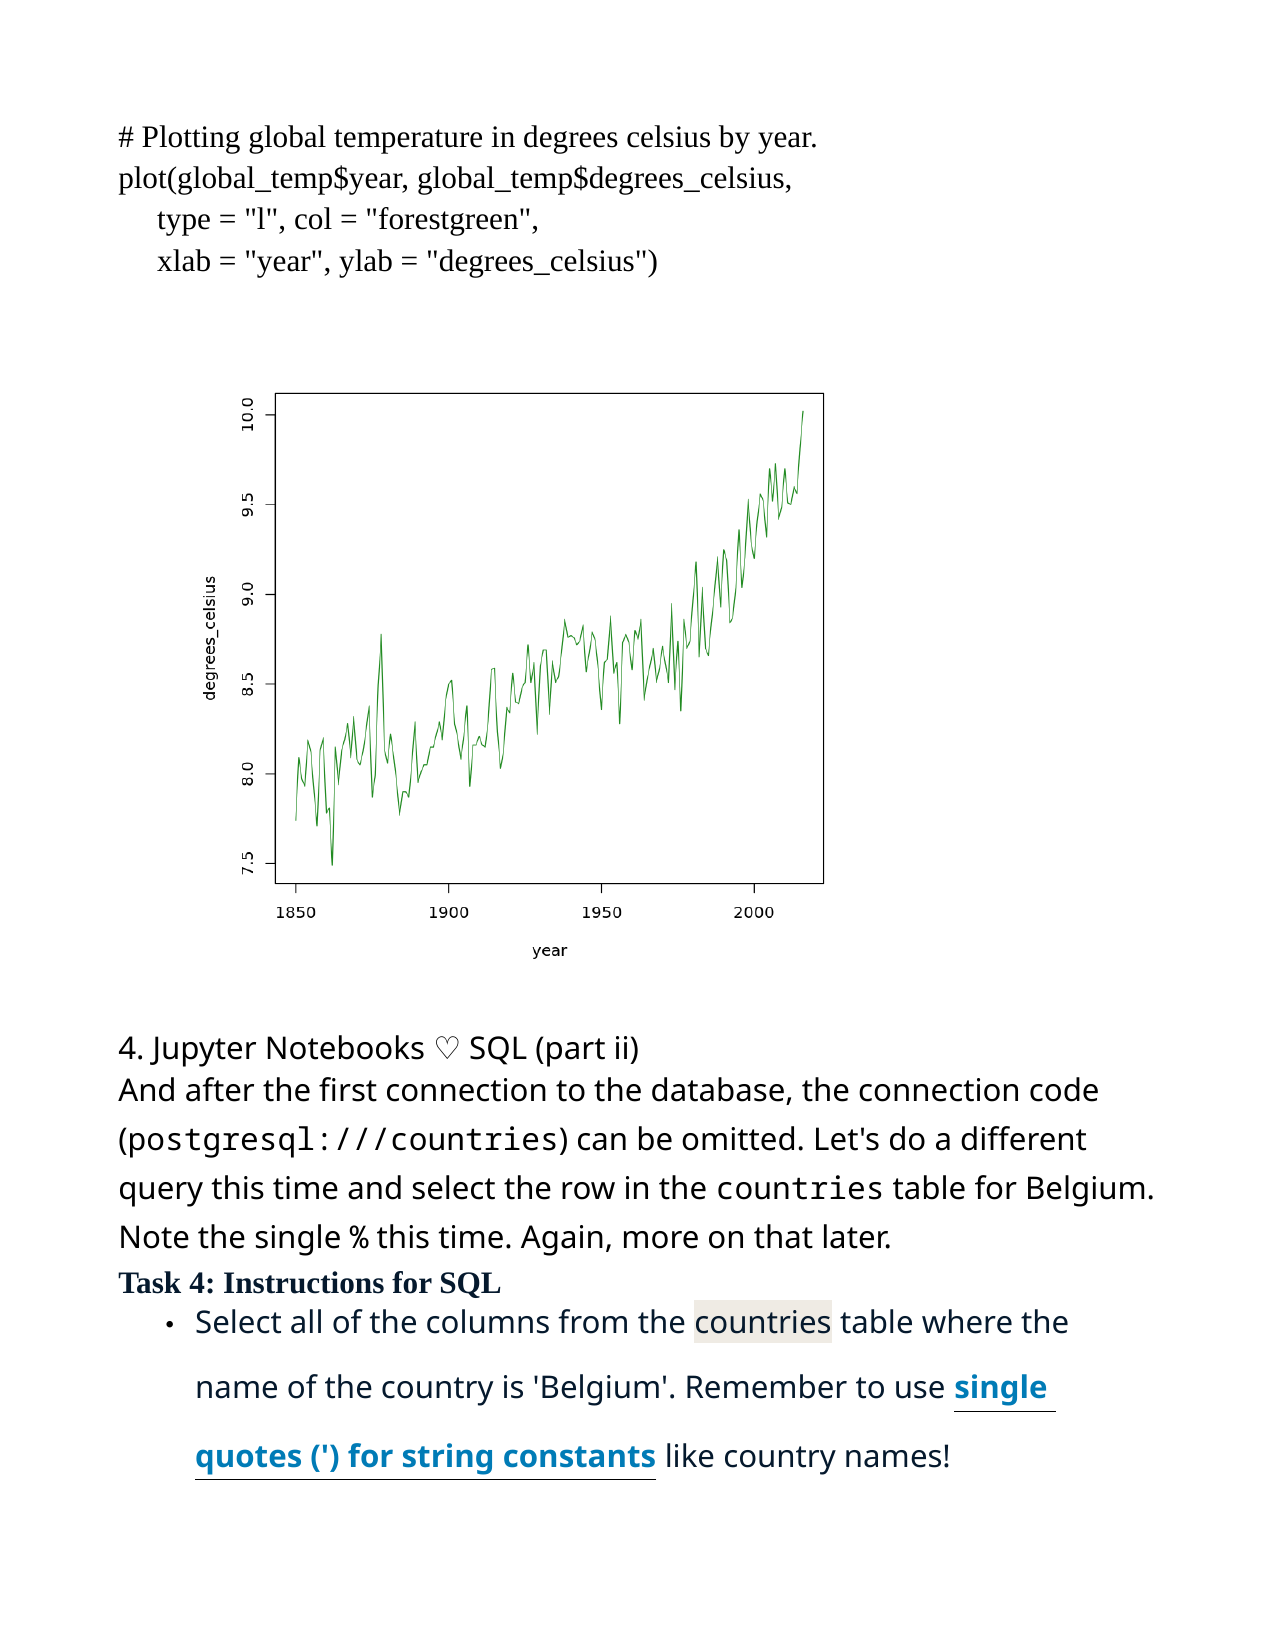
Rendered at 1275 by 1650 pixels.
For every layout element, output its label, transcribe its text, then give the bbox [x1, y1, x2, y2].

text xlab = "year", ylab = "degrees_celsius") [118, 242, 1157, 278]
list Select all of the columns from the countries table where the name of the country is 'Belgium'. Remember to use single quotes (') for string constants like country names! [165, 1300, 1151, 1479]
text plot(global_temp$year, global_temp$degrees_celsius, [118, 159, 1157, 195]
subtitle 4. Jupyter Notebooks ♡ SQL (part ii) [118, 1026, 1157, 1068]
picture [197, 315, 863, 980]
subtitle Task 4: Instructions for SQL [118, 1264, 1157, 1300]
text And after the first connection to the database, the connection code (postgresql:///countries) can be omitted. Let's do a different query this time and select the row in the countries table for Belgium. Note the single % this time. Again, more on that later. [118, 1068, 1157, 1258]
text type = "l", col = "forestgreen", [118, 201, 1157, 237]
text # Plotting global temperature in degrees celsius by year. [118, 118, 1157, 154]
